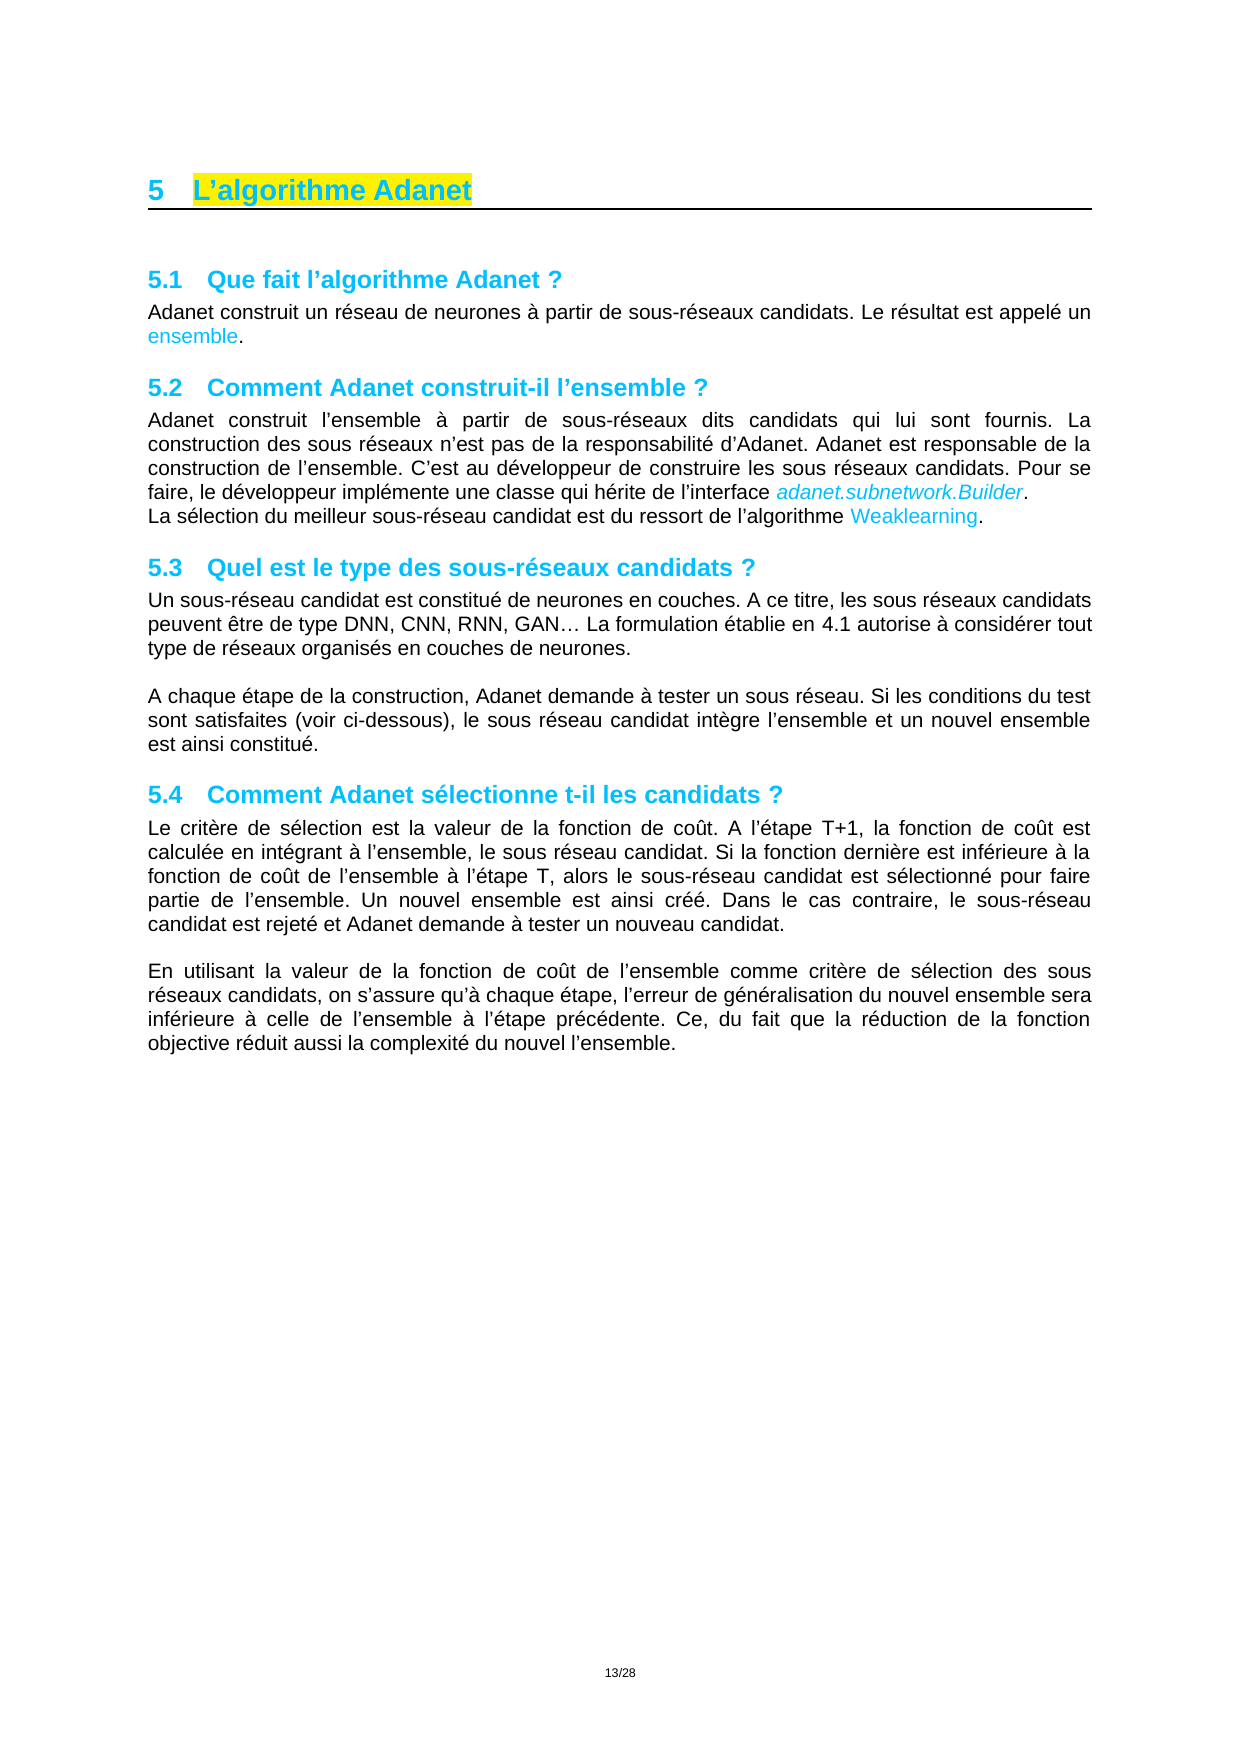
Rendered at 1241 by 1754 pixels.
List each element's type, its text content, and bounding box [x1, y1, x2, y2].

text La sélection du meilleur sous-réseau candidat est du ressort de l’algorithme Weaklearning. [148, 504, 1092, 528]
subtitle Comment Adanet sélectionne t-il les candidats ? [148, 781, 1092, 809]
text Adanet construit l’ensemble à partir de sous-réseaux dits candidats qui lui sont fournis. La construction des sous réseaux n’est pas de la responsabilité d’Adanet. Adanet est responsable de la construction de l’ensemble. C’est au développeur de construire les sous réseaux candidats. Pour se faire, le développeur implémente une classe qui hérite de l’interface adanet.subnetwork.Builder. [148, 408, 1092, 504]
text Adanet construit un réseau de neurones à partir de sous-réseaux candidats. Le résultat est appelé un ensemble. [148, 300, 1092, 348]
text Le critère de sélection est la valeur de la fonction de coût. A l’étape T+1, la fonction de coût est calculée en intégrant à l’ensemble, le sous réseau candidat. Si la fonction dernière est inférieure à la fonction de coût de l’ensemble à l’étape T, alors le sous-réseau candidat est sélectionné pour faire partie de l’ensemble. Un nouvel ensemble est ainsi créé. Dans le cas contraire, le sous-réseau candidat est rejeté et Adanet demande à tester un nouveau candidat. [148, 816, 1092, 935]
text En utilisant la valeur de la fonction de coût de l’ensemble comme critère de sélection des sous réseaux candidats, on s’assure qu’à chaque étape, l’erreur de généralisation du nouvel ensemble sera inférieure à celle de l’ensemble à l’étape précédente. Ce, du fait que la réduction de la fonction objective réduit aussi la complexité du nouvel l’ensemble. [148, 959, 1092, 1055]
subtitle Comment Adanet construit-il l’ensemble ? [148, 373, 1092, 402]
text Un sous-réseau candidat est constitué de neurones en couches. A ce titre, les sous réseaux candidats peuvent être de type DNN, CNN, RNN, GAN… La formulation établie en 4.1 autorise à considérer tout type de réseaux organisés en couches de neurones. [148, 588, 1092, 660]
subtitle Que fait l’algorithme Adanet ? [148, 265, 1092, 294]
subtitle L’algorithme Adanet [148, 173, 1092, 208]
text A chaque étape de la construction, Adanet demande à tester un sous réseau. Si les conditions du test sont satisfaites (voir ci-dessous), le sous réseau candidat intègre l’ensemble et un nouvel ensemble est ainsi constitué. [148, 684, 1092, 756]
subtitle Quel est le type des sous-réseaux candidats ? [148, 553, 1092, 582]
